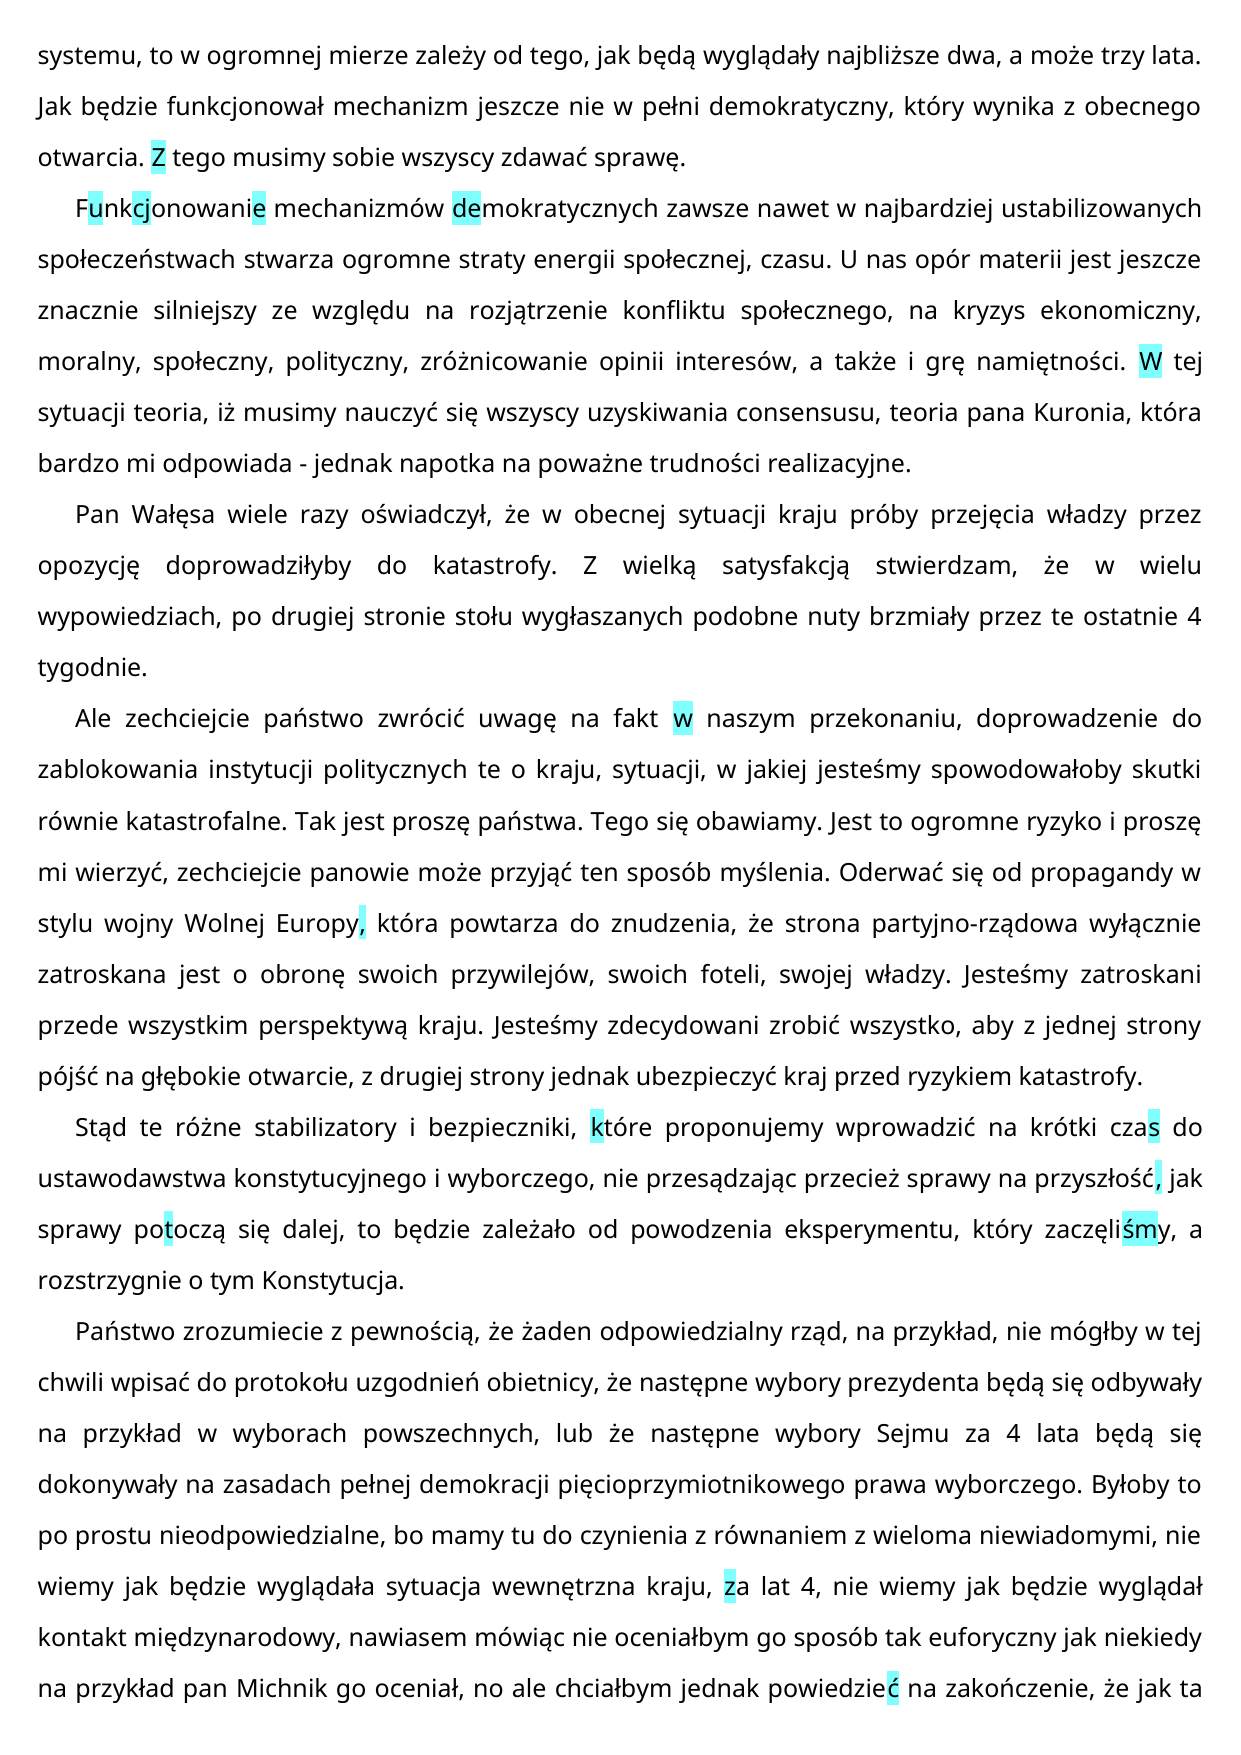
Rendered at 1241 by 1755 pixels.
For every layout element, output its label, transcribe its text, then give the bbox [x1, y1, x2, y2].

text Funkcjonowanie mechanizmów demokratycznych zawsze nawet w najbardziej ustabilizowanych społeczeństwach stwarza ogromne straty energii społecznej, czasu. U nas opór materii jest jeszcze znacznie silniejszy ze względu na rozjątrzenie konfliktu społecznego, na kryzys ekonomiczny, moralny, społeczny, polityczny, zróżnicowanie opinii interesów, a także i grę namiętności. W tej sytuacji teoria, iż musimy nauczyć się wszyscy uzyskiwania consensusu, teoria pana Kuronia, która bardzo mi odpowiada - jednak napotka na poważne trudności realizacyjne. [37, 191, 1203, 480]
text systemu, to w ogromnej mierze zależy od tego, jak będą wyglądały najbliższe dwa, a może trzy lata. Jak będzie funkcjonował mechanizm jeszcze nie w pełni demokratyczny, który wynika z obecnego otwarcia. Z tego musimy sobie wszyscy zdawać sprawę. [37, 37, 1203, 174]
text Stąd te różne stabilizatory i bezpieczniki, które proponujemy wprowadzić na krótki czas do ustawodawstwa konstytucyjnego i wyborczego, nie przesądzając przecież sprawy na przyszłość, jak sprawy potoczą się dalej, to będzie zależało od powodzenia eksperymentu, który zaczęliśmy, a rozstrzygnie o tym Konstytucja. [37, 1109, 1203, 1297]
text Pan Wałęsa wiele razy oświadczył, że w obecnej sytuacji kraju próby przejęcia władzy przez opozycję doprowadziłyby do katastrofy. Z wielką satysfakcją stwierdzam, że w wielu wypowiedziach, po drugiej stronie stołu wygłaszanych podobne nuty brzmiały przez te ostatnie 4 tygodnie. [37, 497, 1203, 684]
text Państwo zrozumiecie z pewnością, że żaden odpowiedzialny rząd, na przykład, nie mógłby w tej chwili wpisać do protokołu uzgodnień obietnicy, że następne wybory prezydenta będą się odbywały na przykład w wyborach powszechnych, lub że następne wybory Sejmu za 4 lata będą się dokonywały na zasadach pełnej demokracji pięcioprzymiotnikowego prawa wyborczego. Byłoby to po prostu nieodpowiedzialne, bo mamy tu do czynienia z równaniem z wieloma niewiadomymi, nie wiemy jak będzie wyglądała sytuacja wewnętrzna kraju, za lat 4, nie wiemy jak będzie wyglądał kontakt międzynarodowy, nawiasem mówiąc nie oceniałbym go sposób tak euforyczny jak niekiedy na przykład pan Michnik go oceniał, no ale chciałbym jednak powiedzieć na zakończenie, że jak ta [37, 1313, 1203, 1705]
text Ale zechciejcie państwo zwrócić uwagę na fakt w naszym przekonaniu, doprowadzenie do zablokowania instytucji politycznych te o kraju, sytuacji, w jakiej jesteśmy spowodowałoby skutki równie katastrofalne. Tak jest proszę państwa. Tego się obawiamy. Jest to ogromne ryzyko i proszę mi wierzyć, zechciejcie panowie może przyjąć ten sposób myślenia. Oderwać się od propagandy w stylu wojny Wolnej Europy, która powtarza do znudzenia, że strona partyjno-rządowa wyłącznie zatroskana jest o obronę swoich przywilejów, swoich foteli, swojej władzy. Jesteśmy zatroskani przede wszystkim perspektywą kraju. Jesteśmy zdecydowani zrobić wszystko, aby z jednej strony pójść na głębokie otwarcie, z drugiej strony jednak ubezpieczyć kraj przed ryzykiem katastrofy. [37, 701, 1203, 1092]
